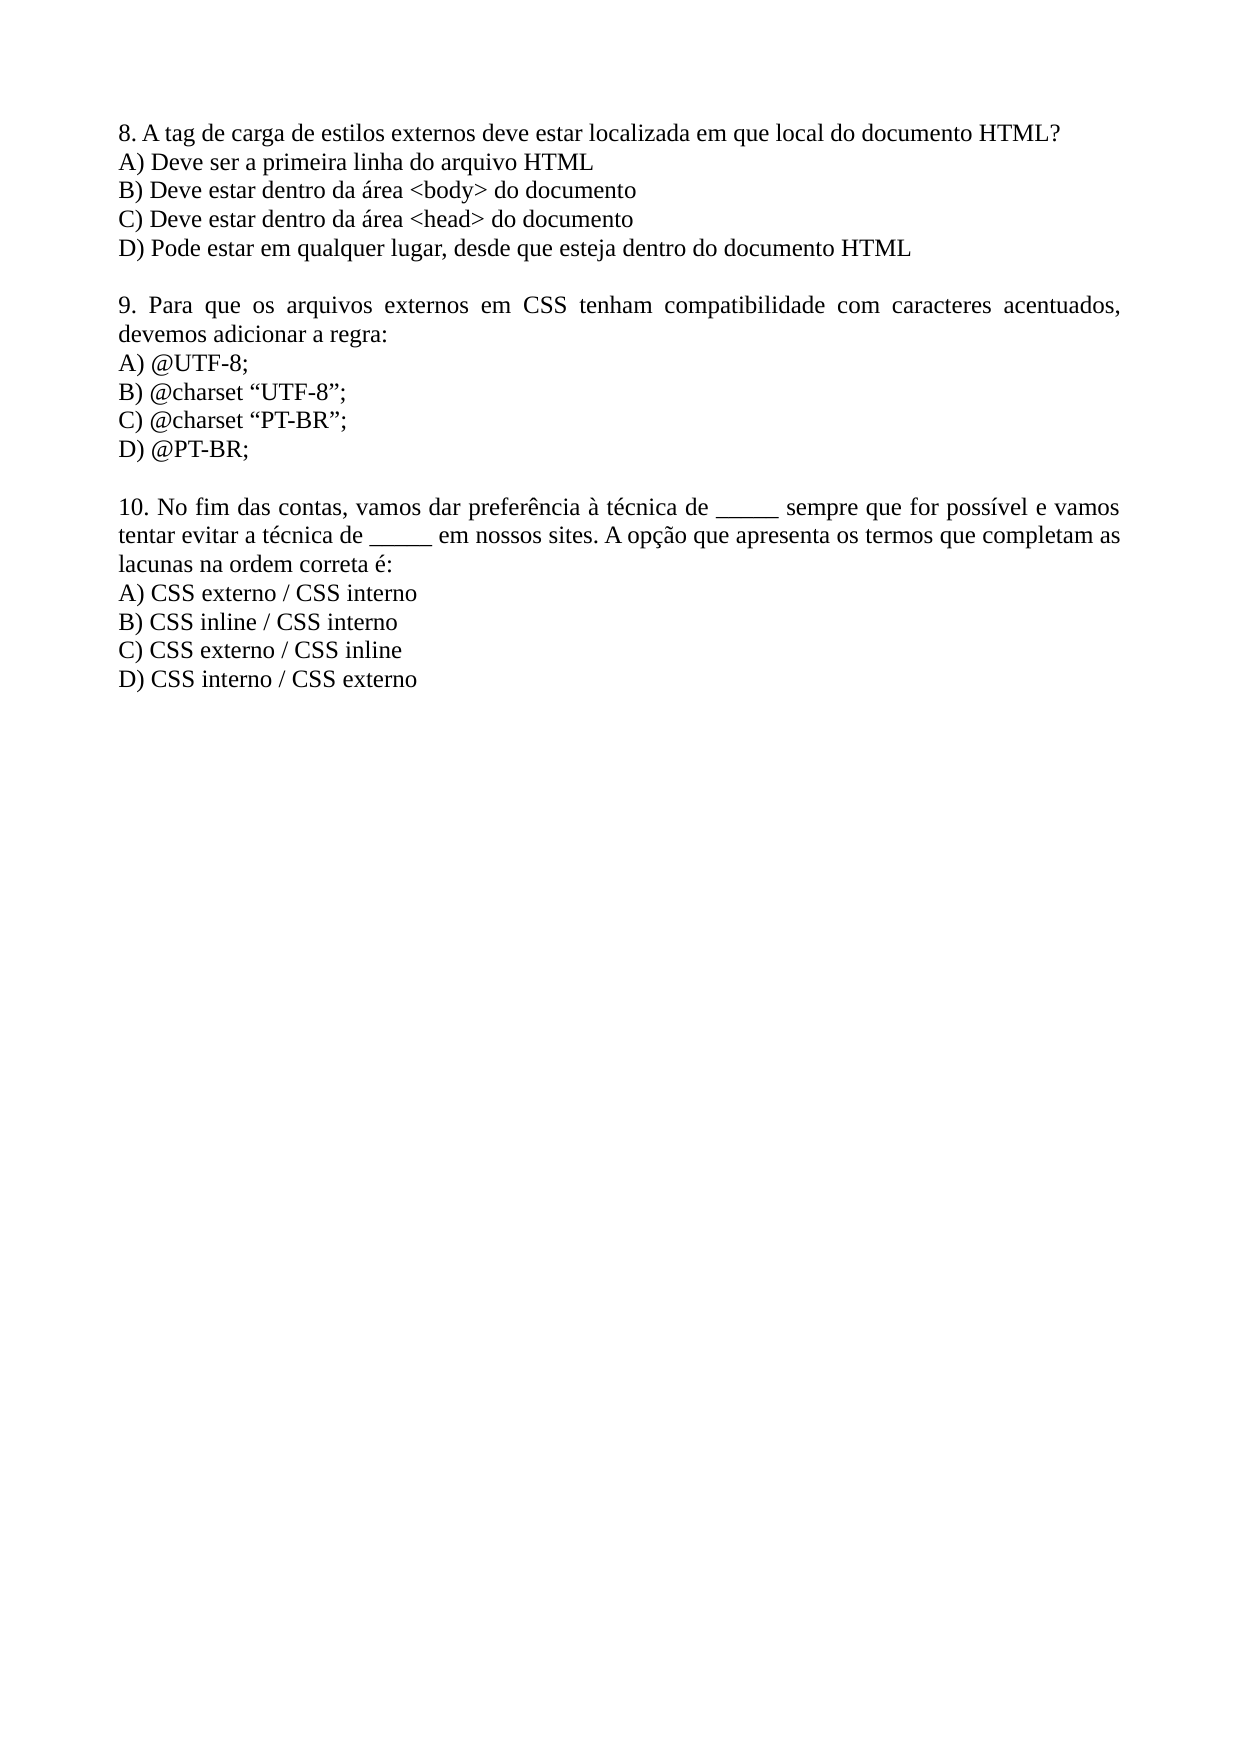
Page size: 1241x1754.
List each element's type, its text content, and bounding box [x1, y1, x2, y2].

text A) Deve ser a primeira linha do arquivo HTML [118, 147, 1122, 176]
text D) Pode estar em qualquer lugar, desde que esteja dentro do documento HTML [118, 233, 1122, 262]
text D) @PT-BR; [118, 434, 1122, 463]
text D) CSS interno / CSS externo [118, 664, 1122, 693]
text A) CSS externo / CSS interno [118, 578, 1122, 607]
text B) Deve estar dentro da área <body> do documento [118, 176, 1122, 204]
text 8. A tag de carga de estilos externos deve estar localizada em que local do documento HTML? [118, 118, 1122, 147]
text C) Deve estar dentro da área <head> do documento [118, 204, 1122, 233]
text 9. Para que os arquivos externos em CSS tenham compatibilidade com caracteres acentuados, devemos adicionar a regra: [118, 291, 1122, 348]
text C) CSS externo / CSS inline [118, 636, 1122, 664]
text 10. No fim das contas, vamos dar preferência à técnica de _____ sempre que for possível e vamos tentar evitar a técnica de _____ em nossos sites. A opção que apresenta os termos que completam as lacunas na ordem correta é: [118, 492, 1122, 578]
text B) CSS inline / CSS interno [118, 607, 1122, 636]
text A) @UTF-8; [118, 348, 1122, 377]
text C) @charset “PT-BR”; [118, 406, 1122, 434]
text B) @charset “UTF-8”; [118, 377, 1122, 406]
